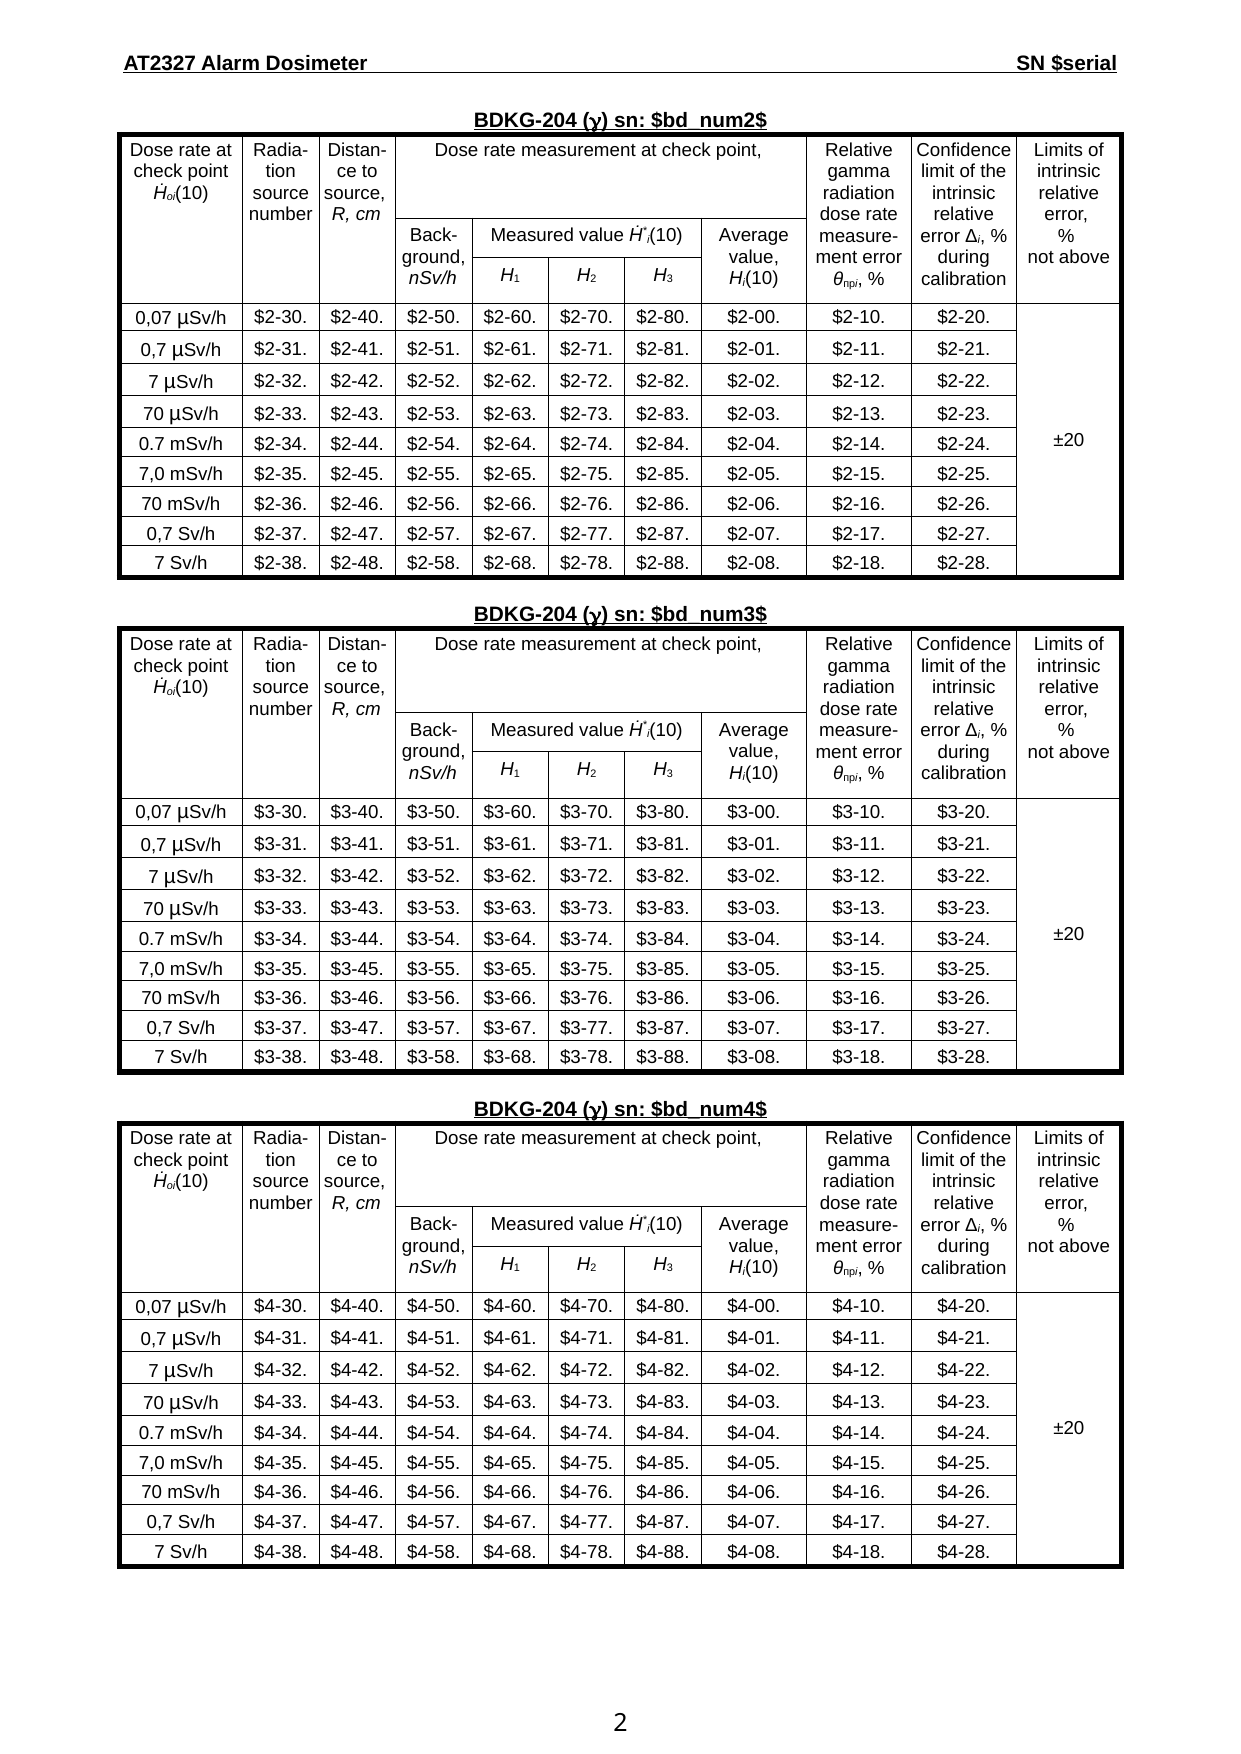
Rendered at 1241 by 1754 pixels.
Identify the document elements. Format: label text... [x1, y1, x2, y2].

table_cell $3-56. [396, 981, 472, 1010]
table_cell $3-70. [549, 799, 624, 825]
table_cell $4-63. [473, 1384, 548, 1415]
table_cell Dose rate at check point Ḣoi(10) [122, 137, 242, 303]
table_cell $3-52. [396, 858, 472, 889]
table_cell $3-33. [243, 890, 319, 921]
table_cell $2-76. [549, 487, 624, 516]
table_cell 70 µSv/h [122, 1384, 242, 1415]
table_cell $4-46. [320, 1476, 395, 1504]
table_cell $4-75. [549, 1446, 624, 1475]
table_cell $4-40. [320, 1293, 395, 1319]
table_cell $4-30. [243, 1293, 319, 1319]
table_cell $3-51. [396, 826, 472, 857]
table_cell $3-40. [320, 799, 395, 825]
table_cell ±20 [1017, 304, 1119, 575]
table_cell $2-51. [396, 331, 472, 362]
table_cell $2-38. [243, 546, 319, 575]
table_cell Limits of intrinsic relative error, % not above [1017, 137, 1119, 303]
table_cell $2-30. [243, 304, 319, 330]
table_cell $3-18. [807, 1041, 911, 1069]
table_cell Distan-ce to source, R, сm [320, 631, 395, 798]
table_cell $4-66. [473, 1476, 548, 1504]
table_cell $2-33. [243, 396, 319, 427]
table_cell $2-73. [549, 396, 624, 427]
table_cell $2-05. [702, 457, 806, 486]
table_cell $3-73. [549, 890, 624, 921]
table_cell $3-15. [807, 952, 911, 980]
table_cell $3-27. [912, 1011, 1016, 1040]
table_cell H3 [625, 752, 701, 798]
table_cell 70 µSv/h [122, 396, 242, 427]
table_cell $4-21. [912, 1320, 1016, 1351]
table_cell $4-28. [912, 1535, 1016, 1564]
table_cell 70 mSv/h [122, 981, 242, 1010]
table_cell $2-45. [320, 457, 395, 486]
table_cell 7 µSv/h [122, 858, 242, 889]
table_cell $2-36. [243, 487, 319, 516]
table_cell $2-88. [625, 546, 701, 575]
table_cell $3-65. [473, 952, 548, 980]
table_cell $2-68. [473, 546, 548, 575]
table_cell Back-ground, nSv/h [396, 219, 472, 303]
table_cell Average value, Hi(10) [702, 1207, 806, 1292]
table_cell $3-20. [912, 799, 1016, 825]
table_cell Confidence limit of the intrinsic relative error Δi, % during calibration [912, 1126, 1016, 1292]
table_cell $3-31. [243, 826, 319, 857]
table_cell $4-48. [320, 1535, 395, 1564]
table_cell $4-00. [702, 1293, 806, 1319]
table_cell Back-ground, nSv/h [396, 713, 472, 798]
table_cell 0.7 mSv/h [122, 1416, 242, 1445]
table_cell $2-43. [320, 396, 395, 427]
table_cell Radia-tion source number [243, 631, 319, 798]
table_cell Dose rate measurement at check point, [396, 137, 806, 217]
table_cell $4-12. [807, 1352, 911, 1383]
table_cell $2-54. [396, 428, 472, 456]
table_cell $3-64. [473, 922, 548, 951]
table_cell Confidence limit of the intrinsic relative error Δi, % during calibration [912, 631, 1016, 798]
table_cell $4-65. [473, 1446, 548, 1475]
table_cell $3-05. [702, 952, 806, 980]
table_cell $2-02. [702, 364, 806, 394]
table_cell $2-17. [807, 517, 911, 545]
table_cell $3-88. [625, 1041, 701, 1069]
table_cell $3-63. [473, 890, 548, 921]
table_cell Distan-ce to source, R, сm [320, 1126, 395, 1292]
table_cell $3-74. [549, 922, 624, 951]
table_cell $3-46. [320, 981, 395, 1010]
table_cell $4-85. [625, 1446, 701, 1475]
table_cell $2-83. [625, 396, 701, 427]
table_header BDKG-204 (γ) sn: $bd_num4$ [119, 1075, 1121, 1121]
table_cell $2-44. [320, 428, 395, 456]
table_cell $3-21. [912, 826, 1016, 857]
table_cell $2-16. [807, 487, 911, 516]
table_cell $3-60. [473, 799, 548, 825]
table_cell $2-00. [702, 304, 806, 330]
table_cell $4-08. [702, 1535, 806, 1564]
table_cell 7,0 mSv/h [122, 457, 242, 486]
table_cell H1 [473, 752, 548, 798]
table_cell $2-74. [549, 428, 624, 456]
table_cell $4-88. [625, 1535, 701, 1564]
table_cell $2-20. [912, 304, 1016, 330]
table_cell $3-25. [912, 952, 1016, 980]
table_cell $4-47. [320, 1505, 395, 1534]
table_cell $3-00. [702, 799, 806, 825]
table_cell $3-84. [625, 922, 701, 951]
table_cell $2-78. [549, 546, 624, 575]
table_cell $2-67. [473, 517, 548, 545]
table_cell $3-44. [320, 922, 395, 951]
table_cell 0,7 µSv/h [122, 826, 242, 857]
table_cell $4-36. [243, 1476, 319, 1504]
table_cell $2-08. [702, 546, 806, 575]
table_cell $4-64. [473, 1416, 548, 1445]
table_cell Limits of intrinsic relative error, % not above [1017, 1126, 1119, 1292]
table_cell $2-32. [243, 364, 319, 394]
table_cell $3-34. [243, 922, 319, 951]
table_cell $3-37. [243, 1011, 319, 1040]
table_cell $2-46. [320, 487, 395, 516]
table_cell $2-80. [625, 304, 701, 330]
table_cell $3-04. [702, 922, 806, 951]
table_cell $4-80. [625, 1293, 701, 1319]
table_cell Measured value Ḣ*i(10) [473, 1207, 701, 1246]
table_cell $2-82. [625, 364, 701, 394]
table_cell $3-30. [243, 799, 319, 825]
table_cell $4-61. [473, 1320, 548, 1351]
table_cell $4-35. [243, 1446, 319, 1475]
table_cell $2-86. [625, 487, 701, 516]
table_cell 0,07 µSv/h [122, 799, 242, 825]
table_cell $3-66. [473, 981, 548, 1010]
table_cell Limits of intrinsic relative error, % not above [1017, 631, 1119, 798]
table_cell $4-45. [320, 1446, 395, 1475]
table_cell $2-61. [473, 331, 548, 362]
table_cell $2-77. [549, 517, 624, 545]
table_cell $2-26. [912, 487, 1016, 516]
table_cell $3-45. [320, 952, 395, 980]
table_cell $4-68. [473, 1535, 548, 1564]
table_cell $3-83. [625, 890, 701, 921]
table_cell $4-71. [549, 1320, 624, 1351]
table_cell 0,07 µSv/h [122, 304, 242, 330]
table_cell $2-50. [396, 304, 472, 330]
table_cell $4-18. [807, 1535, 911, 1564]
table_cell $2-01. [702, 331, 806, 362]
table_cell $2-58. [396, 546, 472, 575]
table_cell $4-78. [549, 1535, 624, 1564]
table_cell $2-10. [807, 304, 911, 330]
table_cell $4-76. [549, 1476, 624, 1504]
table_cell $2-18. [807, 546, 911, 575]
table_cell $4-27. [912, 1505, 1016, 1534]
table_cell Distan-ce to source, R, сm [320, 137, 395, 303]
table_cell $2-37. [243, 517, 319, 545]
table_cell $2-75. [549, 457, 624, 486]
table_cell Relative gamma radiation dose rate measure-ment error θпрi, % [807, 631, 911, 798]
table_cell $4-42. [320, 1352, 395, 1383]
table_cell $2-34. [243, 428, 319, 456]
table_cell $2-72. [549, 364, 624, 394]
table_cell $4-73. [549, 1384, 624, 1415]
table_cell $2-23. [912, 396, 1016, 427]
table_cell 0,7 µSv/h [122, 331, 242, 362]
table_cell $2-13. [807, 396, 911, 427]
table_cell H1 [473, 258, 548, 303]
table_cell $2-70. [549, 304, 624, 330]
table_cell $4-55. [396, 1446, 472, 1475]
table_cell $4-32. [243, 1352, 319, 1383]
table_cell Dose rate at check point Ḣoi(10) [122, 631, 242, 798]
table_cell H2 [549, 258, 624, 303]
table_cell 7 Sv/h [122, 1041, 242, 1069]
table_cell $3-03. [702, 890, 806, 921]
table_cell $4-41. [320, 1320, 395, 1351]
table_cell $3-67. [473, 1011, 548, 1040]
table_cell 0,7 Sv/h [122, 1011, 242, 1040]
table_cell 7,0 mSv/h [122, 952, 242, 980]
table_cell $3-85. [625, 952, 701, 980]
table_cell 0,7 Sv/h [122, 517, 242, 545]
table_cell $3-75. [549, 952, 624, 980]
table_cell 0,7 Sv/h [122, 1505, 242, 1534]
table_cell $3-71. [549, 826, 624, 857]
table_cell $3-53. [396, 890, 472, 921]
table_cell $2-25. [912, 457, 1016, 486]
table_cell $4-22. [912, 1352, 1016, 1383]
table_cell $2-22. [912, 364, 1016, 394]
table_cell $4-56. [396, 1476, 472, 1504]
table_cell 7 µSv/h [122, 1352, 242, 1383]
table_cell $4-15. [807, 1446, 911, 1475]
table_cell ±20 [1017, 1293, 1119, 1564]
table_cell $4-25. [912, 1446, 1016, 1475]
table_cell 0.7 mSv/h [122, 922, 242, 951]
table_cell $3-77. [549, 1011, 624, 1040]
table_cell $4-37. [243, 1505, 319, 1534]
table_cell Relative gamma radiation dose rate measure-ment error θпрi, % [807, 137, 911, 303]
table_cell $2-52. [396, 364, 472, 394]
table_cell $4-11. [807, 1320, 911, 1351]
table_cell $4-87. [625, 1505, 701, 1534]
table_cell $2-87. [625, 517, 701, 545]
table_cell $4-07. [702, 1505, 806, 1534]
table_cell Dose rate measurement at check point, [396, 1126, 806, 1206]
table_cell $3-48. [320, 1041, 395, 1069]
table_cell $3-26. [912, 981, 1016, 1010]
table_cell $4-74. [549, 1416, 624, 1445]
table_cell 7 Sv/h [122, 546, 242, 575]
table_cell $4-01. [702, 1320, 806, 1351]
table_cell $3-54. [396, 922, 472, 951]
table_cell $4-38. [243, 1535, 319, 1564]
table_cell $3-57. [396, 1011, 472, 1040]
table_cell $4-70. [549, 1293, 624, 1319]
table_cell $3-12. [807, 858, 911, 889]
table_cell $3-10. [807, 799, 911, 825]
table_cell $2-40. [320, 304, 395, 330]
table_cell $4-34. [243, 1416, 319, 1445]
table_cell Dose rate at check point Ḣoi(10) [122, 1126, 242, 1292]
table_cell $4-51. [396, 1320, 472, 1351]
table_cell $3-62. [473, 858, 548, 889]
table_cell $3-17. [807, 1011, 911, 1040]
table_cell $4-16. [807, 1476, 911, 1504]
table_cell 7 Sv/h [122, 1535, 242, 1564]
table_cell $3-16. [807, 981, 911, 1010]
table_cell $3-80. [625, 799, 701, 825]
table_cell Average value, Hi(10) [702, 713, 806, 798]
table_cell $3-72. [549, 858, 624, 889]
table_cell $3-68. [473, 1041, 548, 1069]
table_cell $2-60. [473, 304, 548, 330]
table_cell $4-23. [912, 1384, 1016, 1415]
table_cell Average value, Hi(10) [702, 219, 806, 303]
table_cell $4-24. [912, 1416, 1016, 1445]
table_cell ±20 [1017, 799, 1119, 1069]
table_cell $3-76. [549, 981, 624, 1010]
table_cell $3-02. [702, 858, 806, 889]
table_cell $3-28. [912, 1041, 1016, 1069]
table_cell Measured value Ḣ*i(10) [473, 713, 701, 751]
table_cell $3-07. [702, 1011, 806, 1040]
table_cell H3 [625, 258, 701, 303]
table_cell $3-41. [320, 826, 395, 857]
table_cell $4-53. [396, 1384, 472, 1415]
table_cell $2-84. [625, 428, 701, 456]
table_cell $4-13. [807, 1384, 911, 1415]
table_cell Dose rate measurement at check point, [396, 631, 806, 712]
table_cell $4-31. [243, 1320, 319, 1351]
table_cell 0,07 µSv/h [122, 1293, 242, 1319]
table_cell $2-56. [396, 487, 472, 516]
table_cell Radia-tion source number [243, 137, 319, 303]
table_cell $3-06. [702, 981, 806, 1010]
table_cell $3-08. [702, 1041, 806, 1069]
table_cell $4-14. [807, 1416, 911, 1445]
table_cell $3-58. [396, 1041, 472, 1069]
table_cell $3-14. [807, 922, 911, 951]
table_cell H1 [473, 1247, 548, 1292]
table_cell $4-06. [702, 1476, 806, 1504]
table_cell $4-33. [243, 1384, 319, 1415]
table_cell 0,7 µSv/h [122, 1320, 242, 1351]
table_cell $2-55. [396, 457, 472, 486]
table_cell $2-66. [473, 487, 548, 516]
table_cell H2 [549, 1247, 624, 1292]
table_cell $4-81. [625, 1320, 701, 1351]
table_cell $4-02. [702, 1352, 806, 1383]
table_cell $2-63. [473, 396, 548, 427]
table_cell $3-22. [912, 858, 1016, 889]
table_cell $2-81. [625, 331, 701, 362]
table_cell $3-11. [807, 826, 911, 857]
table_cell $3-61. [473, 826, 548, 857]
table_cell Radia-tion source number [243, 1126, 319, 1292]
table_cell $4-83. [625, 1384, 701, 1415]
table_cell $4-77. [549, 1505, 624, 1534]
table_header BDKG-204 (γ) sn: $bd_num3$ [119, 580, 1121, 626]
table_cell $3-38. [243, 1041, 319, 1069]
table_cell $3-32. [243, 858, 319, 889]
table_cell $2-24. [912, 428, 1016, 456]
table_cell $3-01. [702, 826, 806, 857]
table_cell $2-21. [912, 331, 1016, 362]
table_cell $4-04. [702, 1416, 806, 1445]
table_cell Confidence limit of the intrinsic relative error Δi, % during calibration [912, 137, 1016, 303]
table_cell $4-60. [473, 1293, 548, 1319]
table_cell $3-81. [625, 826, 701, 857]
table_cell $4-82. [625, 1352, 701, 1383]
table_cell H2 [549, 752, 624, 798]
table_cell $4-62. [473, 1352, 548, 1383]
table_cell $2-65. [473, 457, 548, 486]
table_cell $2-14. [807, 428, 911, 456]
table_cell $2-47. [320, 517, 395, 545]
table_cell 0.7 mSv/h [122, 428, 242, 456]
table_cell $3-43. [320, 890, 395, 921]
table_cell $4-58. [396, 1535, 472, 1564]
table_cell $3-35. [243, 952, 319, 980]
table_cell Measured value Ḣ*i(10) [473, 219, 701, 257]
table_cell H3 [625, 1247, 701, 1292]
table_cell $2-53. [396, 396, 472, 427]
table_cell $2-57. [396, 517, 472, 545]
table_cell $4-17. [807, 1505, 911, 1534]
table_cell $2-03. [702, 396, 806, 427]
table_cell $3-82. [625, 858, 701, 889]
table_cell Relative gamma radiation dose rate measure-ment error θпрi, % [807, 1126, 911, 1292]
table_cell $4-84. [625, 1416, 701, 1445]
table_cell $4-10. [807, 1293, 911, 1319]
table_header BDKG-204 (γ) sn: $bd_num2$ [119, 86, 1121, 132]
table_cell $2-71. [549, 331, 624, 362]
table_cell $3-24. [912, 922, 1016, 951]
table_cell $4-57. [396, 1505, 472, 1534]
table_cell $2-28. [912, 546, 1016, 575]
table_cell 70 mSv/h [122, 487, 242, 516]
table_cell $3-36. [243, 981, 319, 1010]
table_cell $3-42. [320, 858, 395, 889]
table_cell 7 µSv/h [122, 364, 242, 394]
table_cell $4-67. [473, 1505, 548, 1534]
table_cell $2-04. [702, 428, 806, 456]
table_cell $2-41. [320, 331, 395, 362]
table_cell 70 µSv/h [122, 890, 242, 921]
table_cell $3-47. [320, 1011, 395, 1040]
table_cell $2-15. [807, 457, 911, 486]
table_cell $2-35. [243, 457, 319, 486]
table_cell $4-54. [396, 1416, 472, 1445]
table_cell $4-20. [912, 1293, 1016, 1319]
table_cell $3-23. [912, 890, 1016, 921]
table_cell $2-48. [320, 546, 395, 575]
table_cell $2-11. [807, 331, 911, 362]
table_cell $3-50. [396, 799, 472, 825]
table_cell 7,0 mSv/h [122, 1446, 242, 1475]
table_cell $3-87. [625, 1011, 701, 1040]
table_cell $2-27. [912, 517, 1016, 545]
table_cell $4-05. [702, 1446, 806, 1475]
table_cell $2-07. [702, 517, 806, 545]
table_cell $2-42. [320, 364, 395, 394]
table_cell $4-86. [625, 1476, 701, 1504]
table_cell $2-12. [807, 364, 911, 394]
table_cell $4-72. [549, 1352, 624, 1383]
table_cell $4-50. [396, 1293, 472, 1319]
table_cell $4-52. [396, 1352, 472, 1383]
table_cell $3-86. [625, 981, 701, 1010]
table_cell $3-55. [396, 952, 472, 980]
table_cell $4-03. [702, 1384, 806, 1415]
table_cell $2-64. [473, 428, 548, 456]
table_cell $4-44. [320, 1416, 395, 1445]
table_cell $4-43. [320, 1384, 395, 1415]
table_cell $3-13. [807, 890, 911, 921]
table_cell $2-06. [702, 487, 806, 516]
table_cell $2-62. [473, 364, 548, 394]
table_cell $2-85. [625, 457, 701, 486]
table_cell $3-78. [549, 1041, 624, 1069]
table_cell $4-26. [912, 1476, 1016, 1504]
table_cell 70 mSv/h [122, 1476, 242, 1504]
table_cell Back-ground, nSv/h [396, 1207, 472, 1292]
table_cell $2-31. [243, 331, 319, 362]
